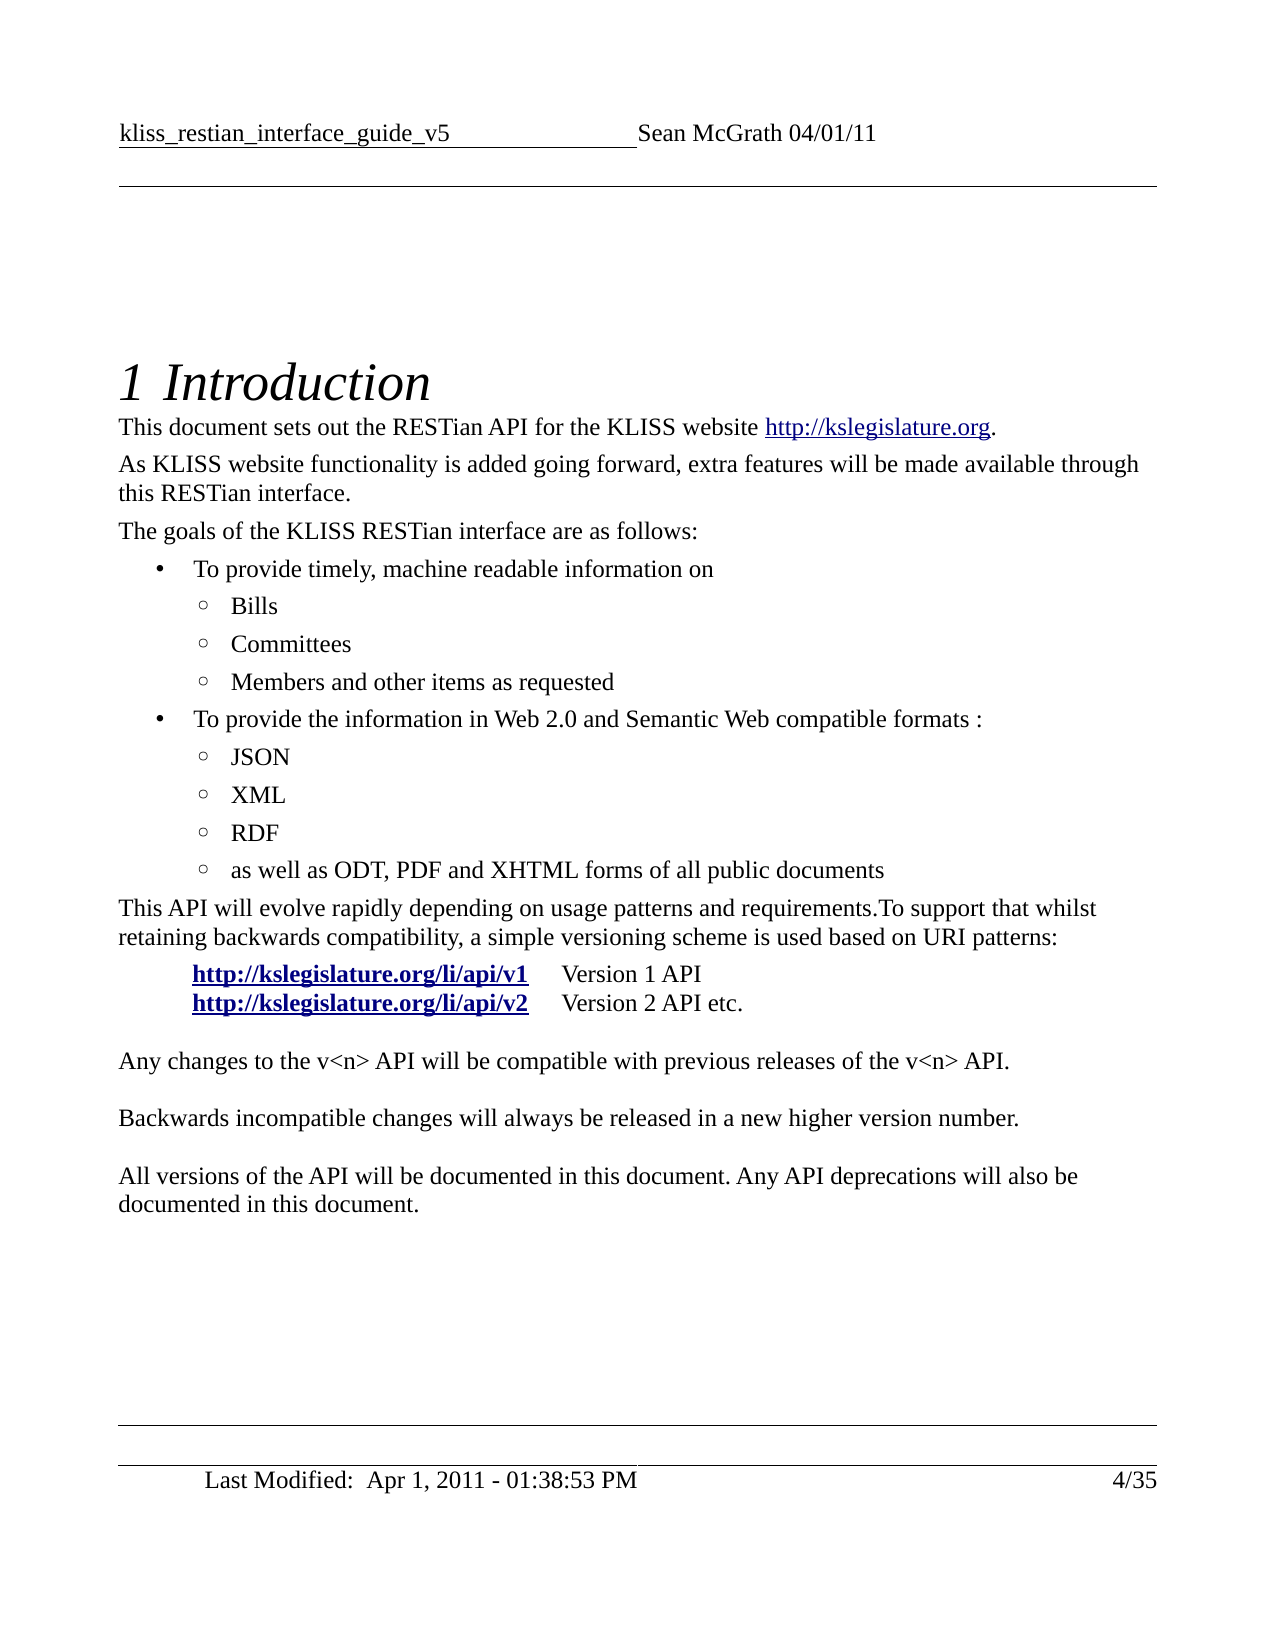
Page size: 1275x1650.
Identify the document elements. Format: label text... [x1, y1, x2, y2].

list To provide timely, machine readable information on [156, 554, 1157, 582]
subtitle Introduction [118, 349, 1157, 412]
text The goals of the KLISS RESTian interface are as follows: [118, 516, 1157, 545]
text http://kslegislature.org/li/api/v2 Version 2 API etc. [118, 988, 1157, 1017]
list Bills [193, 591, 1157, 620]
list JSON [193, 742, 1157, 771]
list Members and other items as requested [193, 667, 1157, 696]
list XML [193, 780, 1157, 809]
list RDF [193, 818, 1157, 846]
text Any changes to the v<n> API will be compatible with previous releases of the v<n> API. [118, 1046, 1157, 1074]
text This document sets out the RESTian API for the KLISS website http://kslegislature.org. [118, 412, 1157, 441]
list as well as ODT, PDF and XHTML forms of all public documents [193, 855, 1157, 884]
text All versions of the API will be documented in this document. Any API deprecations will also be documented in this document. [118, 1161, 1157, 1218]
list Committees [193, 629, 1157, 658]
text This API will evolve rapidly depending on usage patterns and requirements.To support that whilst retaining backwards compatibility, a simple versioning scheme is used based on URI patterns: [118, 893, 1157, 951]
text Backwards incompatible changes will always be released in a new higher version number. [118, 1103, 1157, 1132]
text http://kslegislature.org/li/api/v1 Version 1 API [118, 959, 1157, 988]
list To provide the information in Web 2.0 and Semantic Web compatible formats : [156, 704, 1157, 733]
text As KLISS website functionality is added going forward, extra features will be made available through this RESTian interface. [118, 449, 1157, 507]
